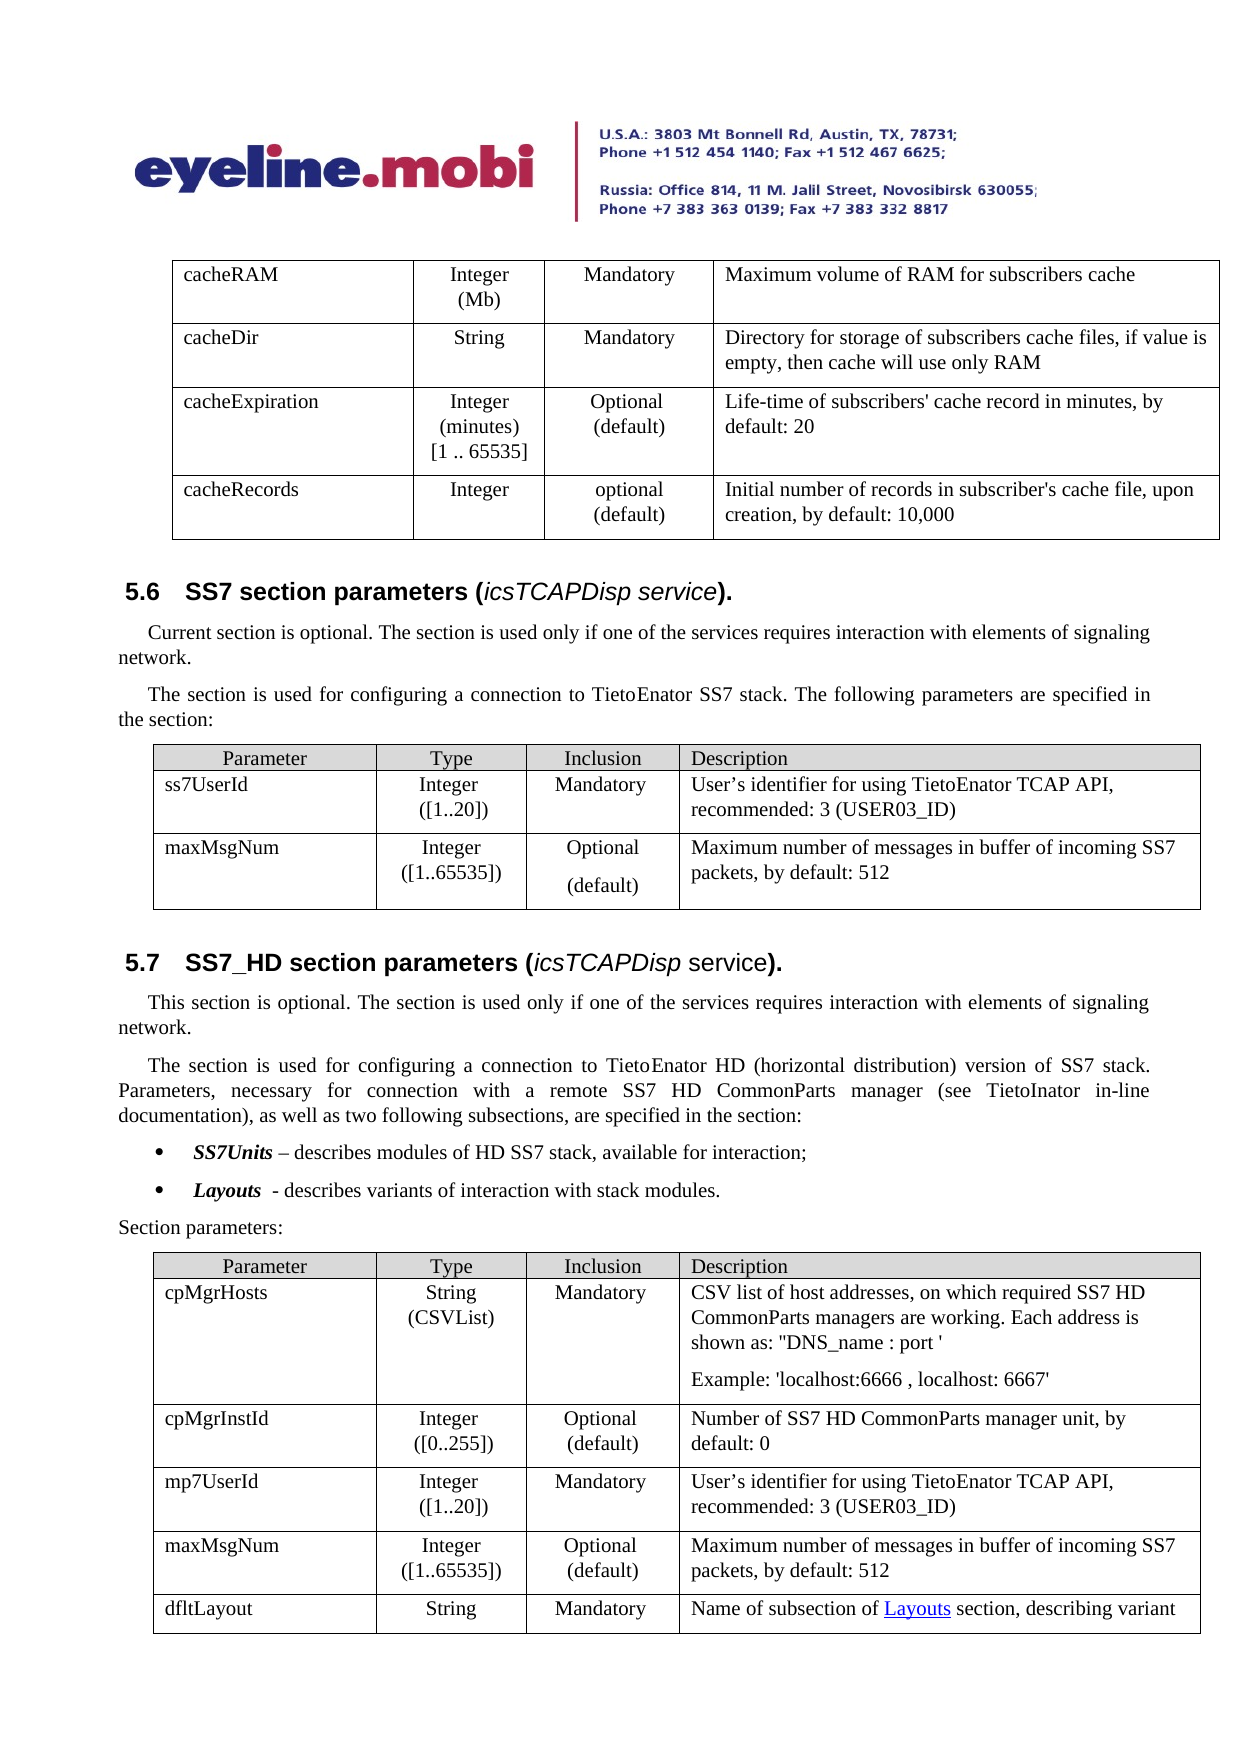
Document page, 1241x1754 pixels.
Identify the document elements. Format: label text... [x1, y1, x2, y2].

table_cell Integer (Mb) [414, 261, 544, 323]
table_cell Integer ([1..65535]) [377, 1532, 526, 1594]
text Section parameters: [118, 1214, 1151, 1239]
table_cell cacheDir [173, 324, 413, 387]
table_cell Maximum volume of RAM for subscribers cache [714, 261, 1219, 323]
table_cell Maximum number of messages in buffer of incoming SS7 packets, by default: 512 [680, 1532, 1200, 1594]
table_cell Maximum number of messages in buffer of incoming SS7 packets, by default: 512 [680, 834, 1200, 909]
table_cell User’s identifier for using TietoЕnator TCAP API, recommended: 3 (USER03_ID) [680, 1468, 1200, 1531]
table_header Inclusion [527, 1253, 679, 1278]
table_cell String [377, 1595, 526, 1633]
table_cell Mandatory [545, 324, 713, 387]
table_cell optional (default) [545, 476, 713, 539]
table_cell Mandatory [527, 1595, 679, 1633]
picture [134, 121, 1037, 222]
table_cell Integer ([0..255]) [377, 1405, 526, 1467]
table_cell ss7UserId [154, 771, 376, 833]
table_cell dfltLayout [154, 1595, 376, 1633]
table_cell cacheRecords [173, 476, 413, 539]
table_cell Integer ([1..65535]) [377, 834, 526, 909]
table_cell Name of subsection of Layouts section, describing variant [680, 1595, 1200, 1633]
table_cell Directory for storage of subscribers cache files, if value is empty, then cache will use only RAM [714, 324, 1219, 387]
table_cell Optional (default) [527, 834, 679, 909]
table_cell Integer [414, 476, 544, 539]
table_cell maxMsgNum [154, 834, 376, 909]
table_cell Mandatory [527, 1468, 679, 1531]
table_cell Optional (default) [527, 1405, 679, 1467]
table_cell cacheRAM [173, 261, 413, 323]
table_cell maxMsgNum [154, 1532, 376, 1594]
subtitle SS7_HD section parameters (icsTCAPDisp service). [118, 948, 1151, 977]
table_cell String [414, 324, 544, 387]
table_cell Mandatory [527, 1279, 679, 1404]
table_cell cpMgrInstId [154, 1405, 376, 1467]
text Current section is optional. The section is used only if one of the services requires interaction with elements of signaling network. [118, 619, 1151, 669]
table_cell Mandatory [545, 261, 713, 323]
table_header Parameter [154, 745, 376, 770]
table_cell cacheExpiration [173, 388, 413, 475]
table_cell Integer (minutes) [1 .. 65535] [414, 388, 544, 475]
table_header Type [377, 745, 526, 770]
table_header Parameter [154, 1253, 376, 1278]
table_cell Optional (default) [527, 1532, 679, 1594]
table_header Type [377, 1253, 526, 1278]
text The section is used for configuring a connection to TietoЕnator SS7 stack. The following parameters are specified in the section: [118, 681, 1151, 731]
table_cell CSV list of host addresses, on which required SS7 HD CommonParts managers are working. Each address is shown as: ''DNS_name : port ' Example: 'localhost:6666 , localhost: 6667' [680, 1279, 1200, 1404]
list SS7Units – describes modules of HD SS7 stack, available for interaction; [156, 1139, 1151, 1164]
table_header Inclusion [527, 745, 679, 770]
table_cell Integer ([1..20]) [377, 771, 526, 833]
table_header Description [680, 1253, 1200, 1278]
table_cell Optional (default) [545, 388, 713, 475]
subtitle SS7 section parameters (icsTCAPDisp service). [118, 577, 1151, 606]
table_cell Initial number of records in subscriber's cache file, upon creation, by default: 10,000 [714, 476, 1219, 539]
table_cell Life-time of subscribers' cache record in minutes, by default: 20 [714, 388, 1219, 475]
table_header Description [680, 745, 1200, 770]
text The section is used for configuring a connection to TietoЕnator HD (horizontal distribution) version of SS7 stack. Parameters, necessary for connection with a remote SS7 HD CommonParts manager (see TietoInator in-line documentation), as well as two following subsections, are specified in the section: [118, 1052, 1151, 1127]
table_cell Mandatory [527, 771, 679, 833]
table_cell Number of SS7 HD CommonParts manager unit, by default: 0 [680, 1405, 1200, 1467]
text This section is optional. The section is used only if one of the services requires interaction with elements of signaling network. [118, 989, 1151, 1039]
table_cell Integer ([1..20]) [377, 1468, 526, 1531]
table_cell User’s identifier for using TietoЕnator TCAP API, recommended: 3 (USER03_ID) [680, 771, 1200, 833]
table_cell cpMgrHosts [154, 1279, 376, 1404]
list Layouts - describes variants of interaction with stack modules. [156, 1177, 1151, 1202]
table_cell mp7UserId [154, 1468, 376, 1531]
table_cell String (CSVList) [377, 1279, 526, 1404]
